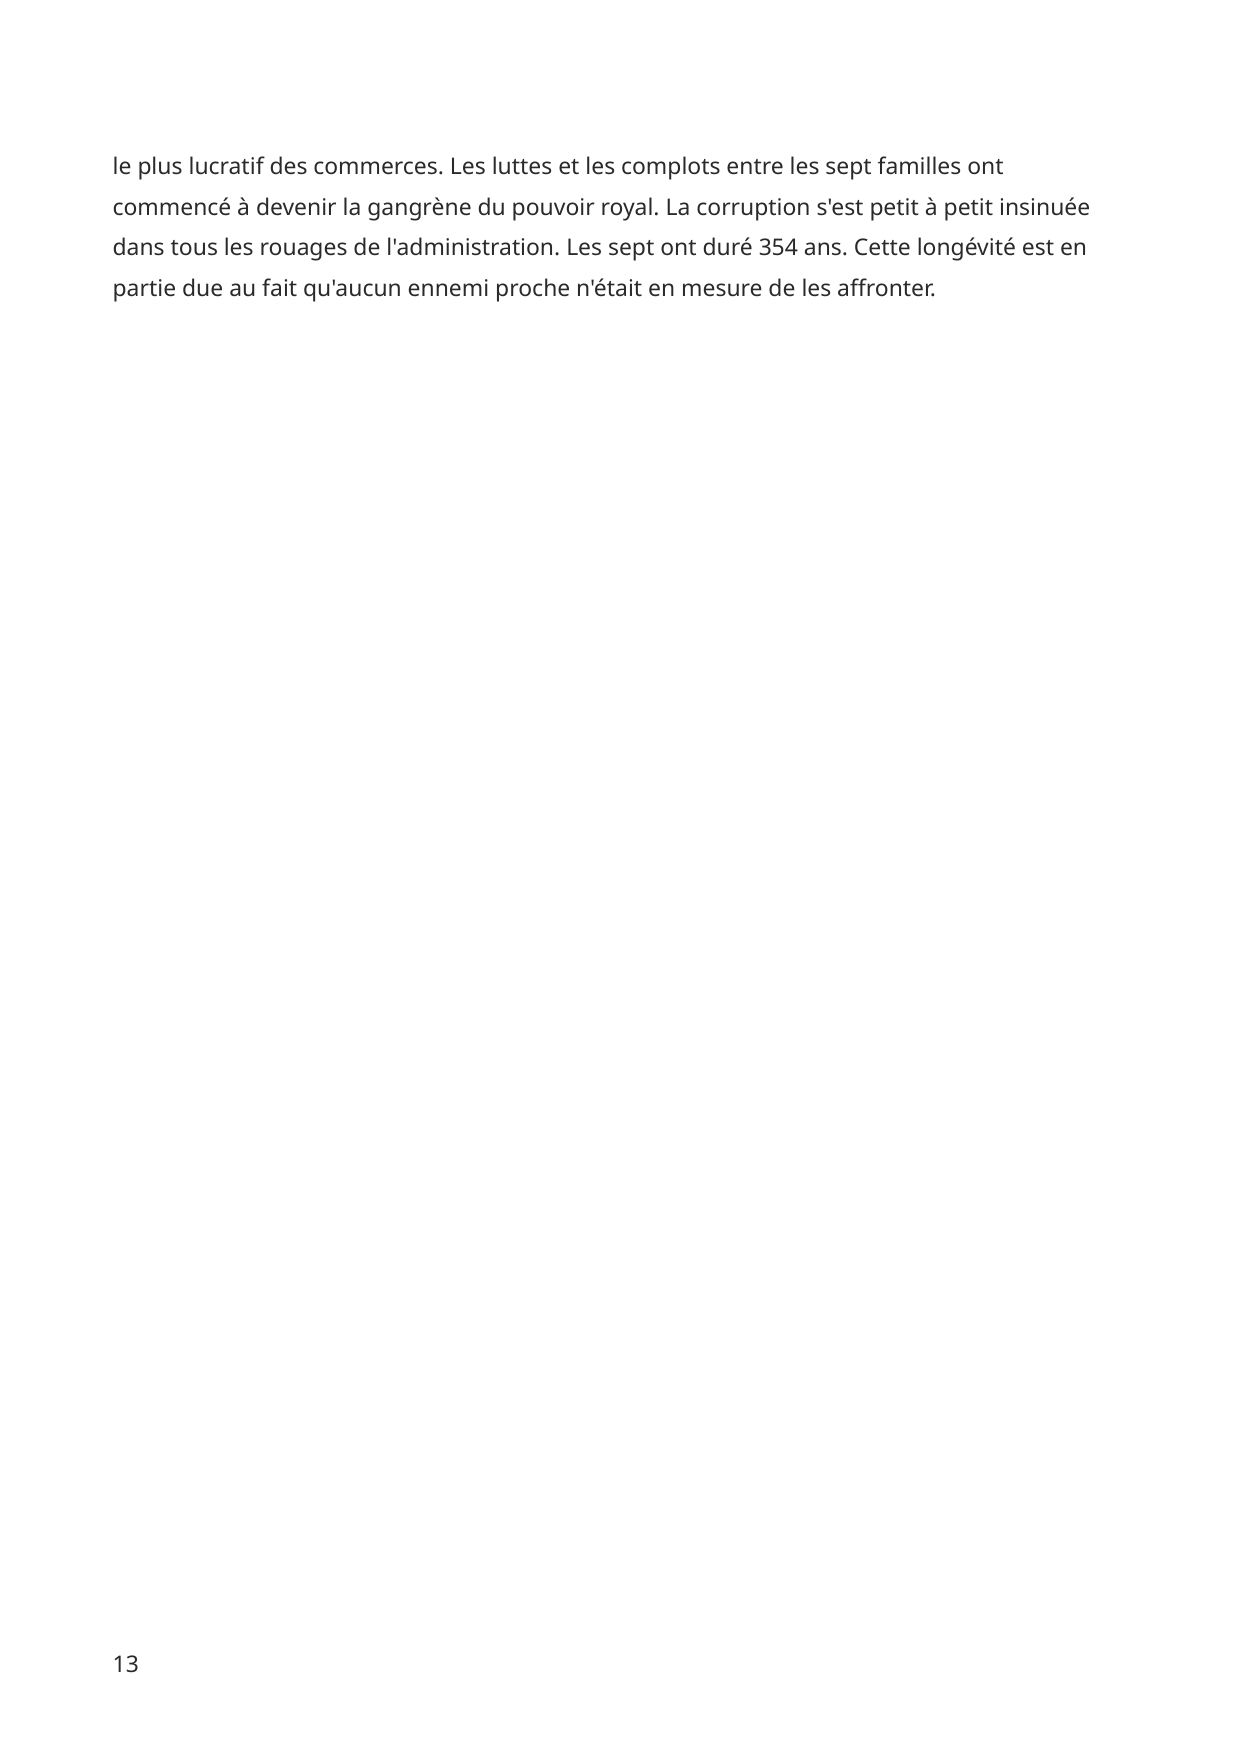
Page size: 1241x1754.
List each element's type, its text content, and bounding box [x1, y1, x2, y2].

text le plus lucratif des commerces. Les luttes et les complots entre les sept familles ont commencé à devenir la gangrène du pouvoir royal. La corruption s'est petit à petit insinuée dans tous les rouages de l'administration. Les sept ont duré 354 ans. Cette longévité est en partie due au fait qu'aucun ennemi proche n'était en mesure de les affronter. [112, 150, 1128, 303]
